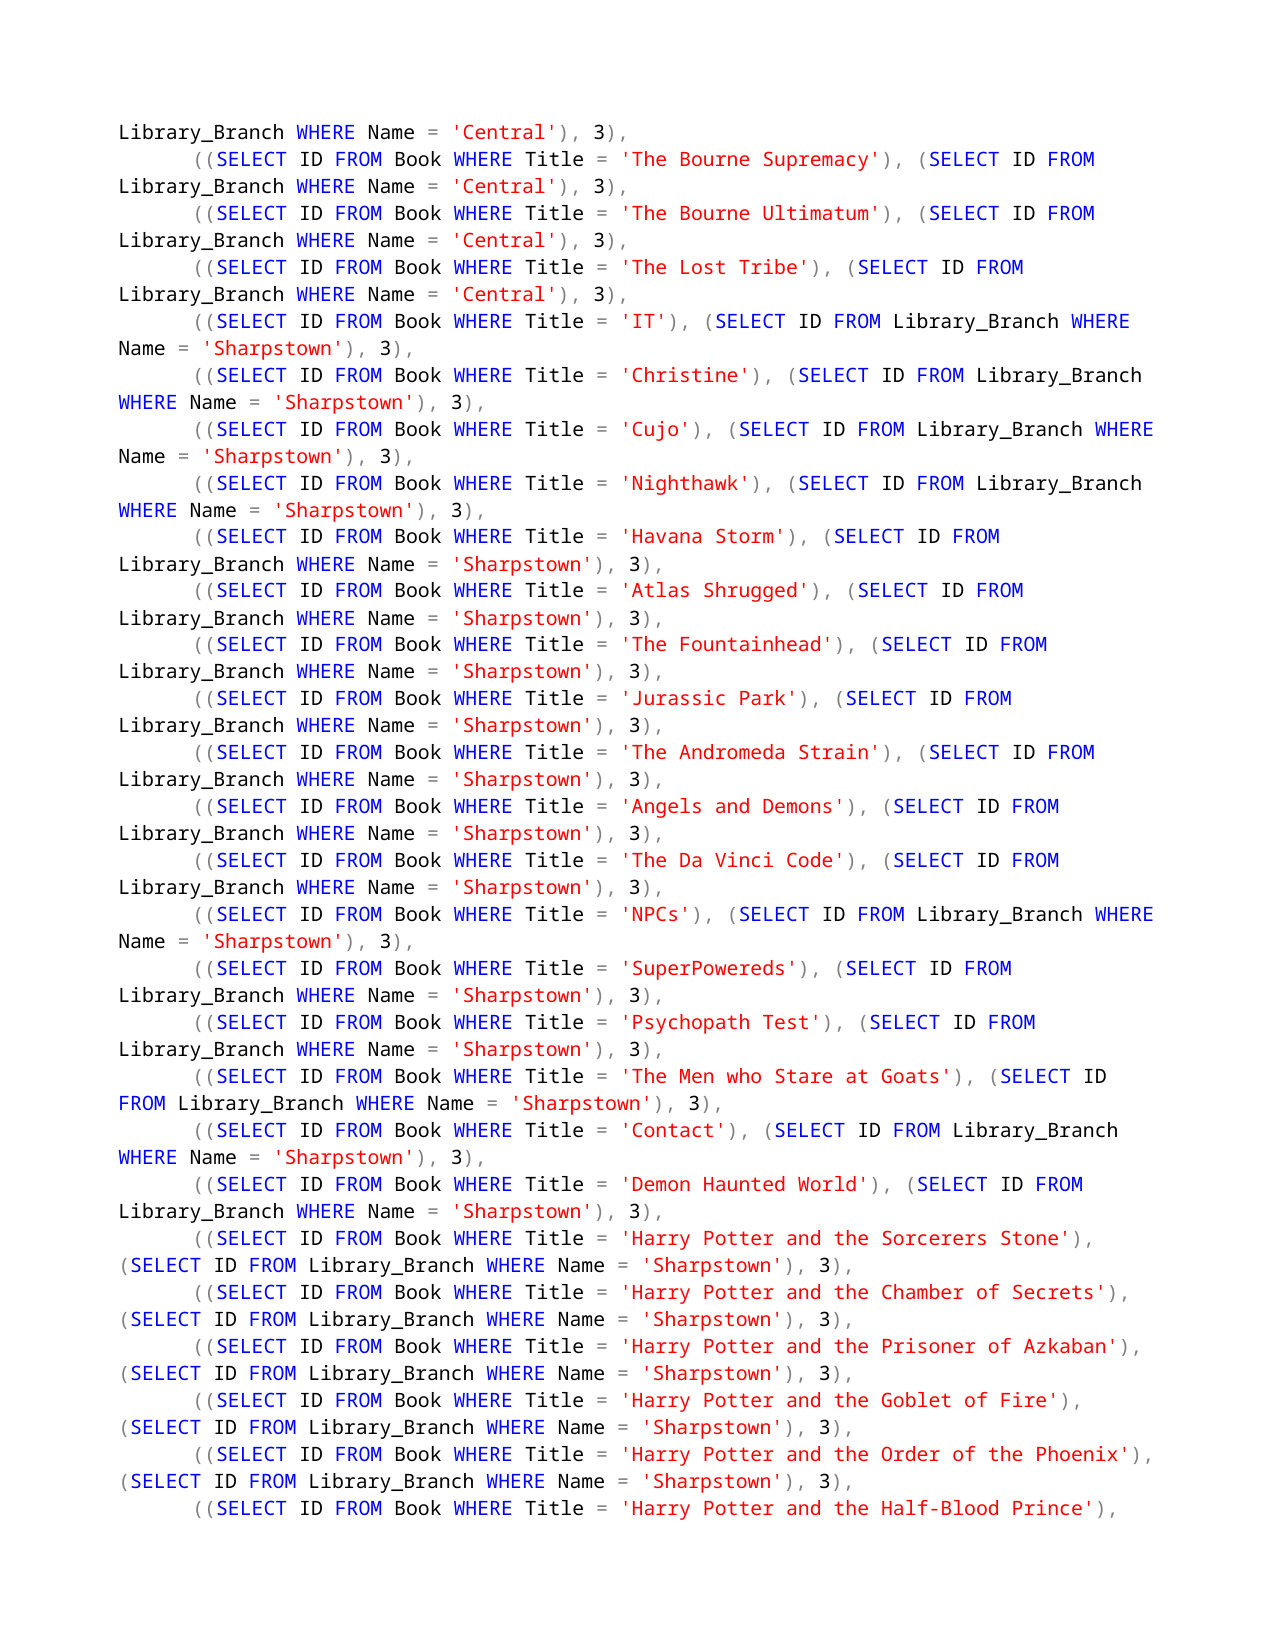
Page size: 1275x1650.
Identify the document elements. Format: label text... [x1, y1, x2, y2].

text ((SELECT ID FROM Book WHERE Title = 'The Bourne Ultimatum'), (SELECT ID FROM Library_Branch WHERE Name = 'Central'), 3), [118, 199, 1157, 253]
text ((SELECT ID FROM Book WHERE Title = 'SuperPowereds'), (SELECT ID FROM Library_Branch WHERE Name = 'Sharpstown'), 3), [118, 954, 1157, 1008]
text ((SELECT ID FROM Book WHERE Title = 'Angels and Demons'), (SELECT ID FROM Library_Branch WHERE Name = 'Sharpstown'), 3), [118, 793, 1157, 847]
text ((SELECT ID FROM Book WHERE Title = 'Harry Potter and the Prisoner of Azkaban'), (SELECT ID FROM Library_Branch WHERE Name = 'Sharpstown'), 3), [118, 1332, 1157, 1386]
text ((SELECT ID FROM Book WHERE Title = 'The Bourne Supremacy'), (SELECT ID FROM Library_Branch WHERE Name = 'Central'), 3), [118, 145, 1157, 199]
text ((SELECT ID FROM Book WHERE Title = 'Jurassic Park'), (SELECT ID FROM Library_Branch WHERE Name = 'Sharpstown'), 3), [118, 685, 1157, 739]
text ((SELECT ID FROM Book WHERE Title = 'Christine'), (SELECT ID FROM Library_Branch WHERE Name = 'Sharpstown'), 3), [118, 361, 1157, 415]
text ((SELECT ID FROM Book WHERE Title = 'Nighthawk'), (SELECT ID FROM Library_Branch WHERE Name = 'Sharpstown'), 3), [118, 469, 1157, 523]
text ((SELECT ID FROM Book WHERE Title = 'Harry Potter and the Half-Blood Prince'), [118, 1494, 1157, 1521]
text ((SELECT ID FROM Book WHERE Title = 'Contact'), (SELECT ID FROM Library_Branch WHERE Name = 'Sharpstown'), 3), [118, 1116, 1157, 1170]
text ((SELECT ID FROM Book WHERE Title = 'Atlas Shrugged'), (SELECT ID FROM Library_Branch WHERE Name = 'Sharpstown'), 3), [118, 577, 1157, 631]
text ((SELECT ID FROM Book WHERE Title = 'Harry Potter and the Goblet of Fire'), (SELECT ID FROM Library_Branch WHERE Name = 'Sharpstown'), 3), [118, 1386, 1157, 1440]
text ((SELECT ID FROM Book WHERE Title = 'Psychopath Test'), (SELECT ID FROM Library_Branch WHERE Name = 'Sharpstown'), 3), [118, 1008, 1157, 1062]
text ((SELECT ID FROM Book WHERE Title = 'IT'), (SELECT ID FROM Library_Branch WHERE Name = 'Sharpstown'), 3), [118, 307, 1157, 361]
text Library_Branch WHERE Name = 'Central'), 3), [118, 118, 1157, 145]
text ((SELECT ID FROM Book WHERE Title = 'Harry Potter and the Sorcerers Stone'), (SELECT ID FROM Library_Branch WHERE Name = 'Sharpstown'), 3), [118, 1224, 1157, 1278]
text ((SELECT ID FROM Book WHERE Title = 'The Andromeda Strain'), (SELECT ID FROM Library_Branch WHERE Name = 'Sharpstown'), 3), [118, 739, 1157, 793]
text ((SELECT ID FROM Book WHERE Title = 'The Men who Stare at Goats'), (SELECT ID FROM Library_Branch WHERE Name = 'Sharpstown'), 3), [118, 1062, 1157, 1116]
text ((SELECT ID FROM Book WHERE Title = 'Cujo'), (SELECT ID FROM Library_Branch WHERE Name = 'Sharpstown'), 3), [118, 415, 1157, 469]
text ((SELECT ID FROM Book WHERE Title = 'Harry Potter and the Order of the Phoenix'), (SELECT ID FROM Library_Branch WHERE Name = 'Sharpstown'), 3), [118, 1440, 1157, 1494]
text ((SELECT ID FROM Book WHERE Title = 'The Da Vinci Code'), (SELECT ID FROM Library_Branch WHERE Name = 'Sharpstown'), 3), [118, 847, 1157, 901]
text ((SELECT ID FROM Book WHERE Title = 'Havana Storm'), (SELECT ID FROM Library_Branch WHERE Name = 'Sharpstown'), 3), [118, 523, 1157, 577]
text ((SELECT ID FROM Book WHERE Title = 'The Fountainhead'), (SELECT ID FROM Library_Branch WHERE Name = 'Sharpstown'), 3), [118, 631, 1157, 685]
text ((SELECT ID FROM Book WHERE Title = 'Demon Haunted World'), (SELECT ID FROM Library_Branch WHERE Name = 'Sharpstown'), 3), [118, 1170, 1157, 1224]
text ((SELECT ID FROM Book WHERE Title = 'NPCs'), (SELECT ID FROM Library_Branch WHERE Name = 'Sharpstown'), 3), [118, 901, 1157, 954]
text ((SELECT ID FROM Book WHERE Title = 'The Lost Tribe'), (SELECT ID FROM Library_Branch WHERE Name = 'Central'), 3), [118, 253, 1157, 307]
text ((SELECT ID FROM Book WHERE Title = 'Harry Potter and the Chamber of Secrets'), (SELECT ID FROM Library_Branch WHERE Name = 'Sharpstown'), 3), [118, 1278, 1157, 1332]
